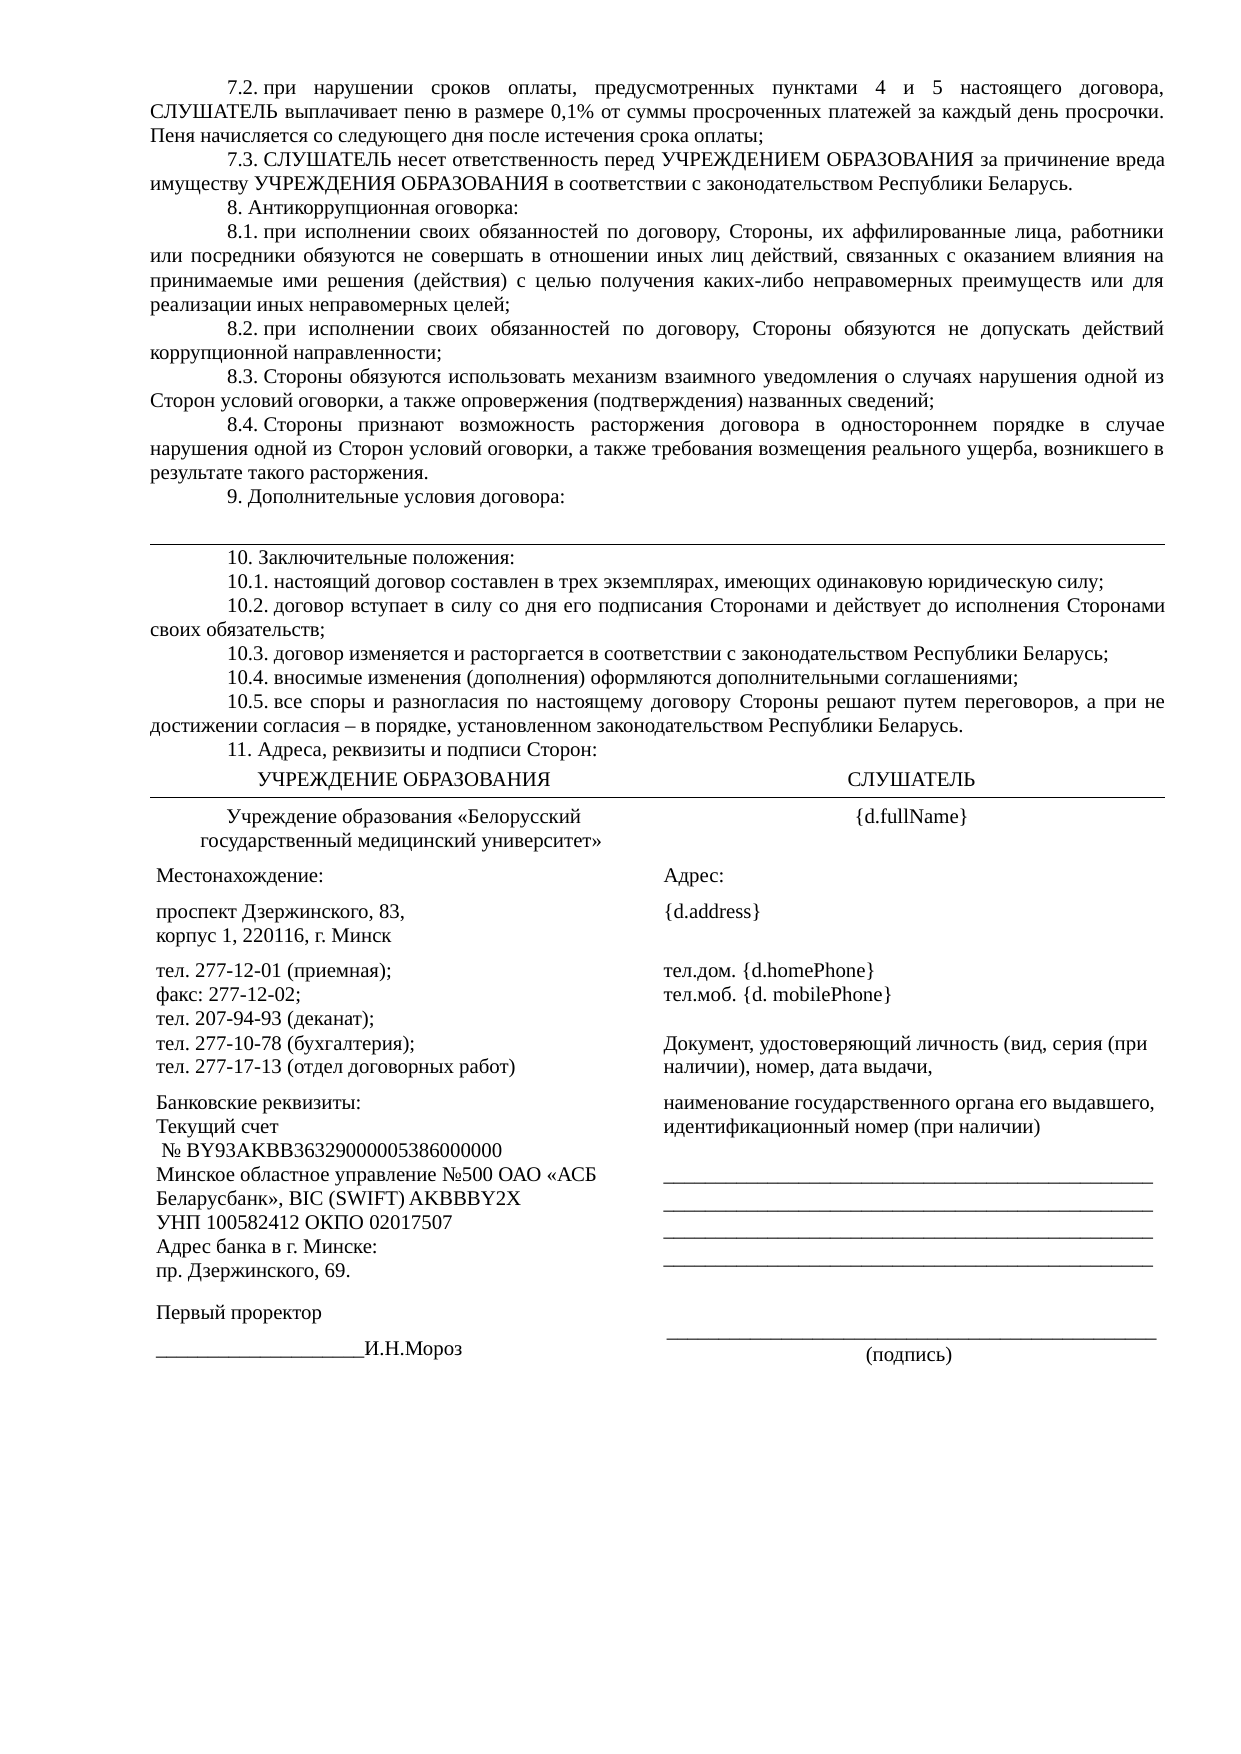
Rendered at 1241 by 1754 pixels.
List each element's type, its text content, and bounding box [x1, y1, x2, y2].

text 7.2. при нарушении сроков оплаты, предусмотренных пунктами 4 и 5 настоящего договора, СЛУШАТЕЛЬ выплачивает пеню в размере 0,1% от суммы просроченных платежей за каждый день просрочки. Пеня начисляется со следующего дня после истечения срока оплаты; [150, 75, 1165, 147]
text 8. Антикоррупционная оговорка: [150, 195, 1165, 219]
text 8.2. при исполнении своих обязанностей по договору, Стороны обязуются не допускать действий коррупционной направленности; [150, 316, 1165, 364]
table_cell проспект Дзержинского, 83, корпус 1, 220116, г. Минск [150, 893, 657, 952]
text 9. Дополнительные условия договора: [150, 484, 1165, 508]
table_header Учреждение образования «Белорусский государственный медицинский университет» [150, 798, 657, 857]
table_header УЧРЕЖДЕНИЕ ОБРАЗОВАНИЯ [150, 761, 657, 797]
table_cell Первый проректор ____________________И.Н.Мороз [150, 1288, 657, 1372]
table_cell Местонахождение: [150, 858, 657, 893]
text 10.1. настоящий договор составлен в трех экземплярах, имеющих одинаковую юридическую силу; [150, 569, 1165, 593]
table_cell тел. 277-12-01 (приемная); факс: 277-12-02; тел. 207-94-93 (деканат); тел. 277-10-78 (бухгалтерия); тел. 277-17-13 (отдел договорных работ) [150, 953, 657, 1084]
table_cell Банковские реквизиты: Текущий счет № BY93AKBB36329000005386000000 Минское областное управление №500 ОАО «АСБ Беларусбанк», BIC (SWIFT) AKBBBY2Х УНП 100582412 ОКПО 02017507 Адрес банка в г. Минске: пр. Дзержинского, 69. [150, 1084, 657, 1288]
table_cell {d.address} [658, 893, 1165, 952]
text 8.1. при исполнении своих обязанностей по договору, Стороны, их аффилированные лица, работники или посредники обязуются не совершать в отношении иных лиц действий, связанных с оказанием влияния на принимаемые ими решения (действия) с целью получения каких-либо неправомерных преимуществ или для реализации иных неправомерных целей; [150, 219, 1165, 316]
text 10.5. все споры и разногласия по настоящему договору Стороны решают путем переговоров, а при не достижении согласия – в порядке, установленном законодательством Республики Беларусь. [150, 689, 1165, 737]
text 10.4. вносимые изменения (дополнения) оформляются дополнительными соглашениями; [150, 665, 1165, 689]
text 10. Заключительные положения: [150, 545, 1165, 569]
table_header {d.fullName} [658, 798, 1165, 857]
table_cell _______________________________________________ (подпись) [658, 1288, 1165, 1372]
text 7.3. СЛУШАТЕЛЬ несет ответственность перед УЧРЕЖДЕНИЕМ ОБРАЗОВАНИЯ за причинение вреда имуществу УЧРЕЖДЕНИЯ ОБРАЗОВАНИЯ в соответствии с законодательством Республики Беларусь. [150, 147, 1165, 195]
text 8.3. Стороны обязуются использовать механизм взаимного уведомления о случаях нарушения одной из Сторон условий оговорки, а также опровержения (подтверждения) названных сведений; [150, 364, 1165, 412]
text 10.3. договор изменяется и расторгается в соответствии с законодательством Республики Беларусь; [150, 641, 1165, 665]
table_cell Адрес: [658, 858, 1165, 893]
table_cell наименование государственного органа его выдавшего, идентификационный номер (при наличии) ____________________________________________________________________________________________________________________________________________________________________________________________ [658, 1084, 1165, 1288]
text 11. Адреса, реквизиты и подписи Сторон: [150, 737, 1165, 761]
text 8.4. Стороны признают возможность расторжения договора в одностороннем порядке в случае нарушения одной из Сторон условий оговорки, а также требования возмещения реального ущерба, возникшего в результате такого расторжения. [150, 412, 1165, 484]
table_header СЛУШАТЕЛЬ [658, 761, 1165, 797]
table_cell тел.дом. {d.homePhone} тел.моб. {d. mobilePhone} Документ, удостоверяющий личность (вид, серия (при наличии), номер, дата выдачи, [658, 953, 1165, 1084]
table_header [150, 508, 1165, 544]
text 10.2. договор вступает в силу со дня его подписания Сторонами и действует до исполнения Сторонами своих обязательств; [150, 593, 1165, 641]
